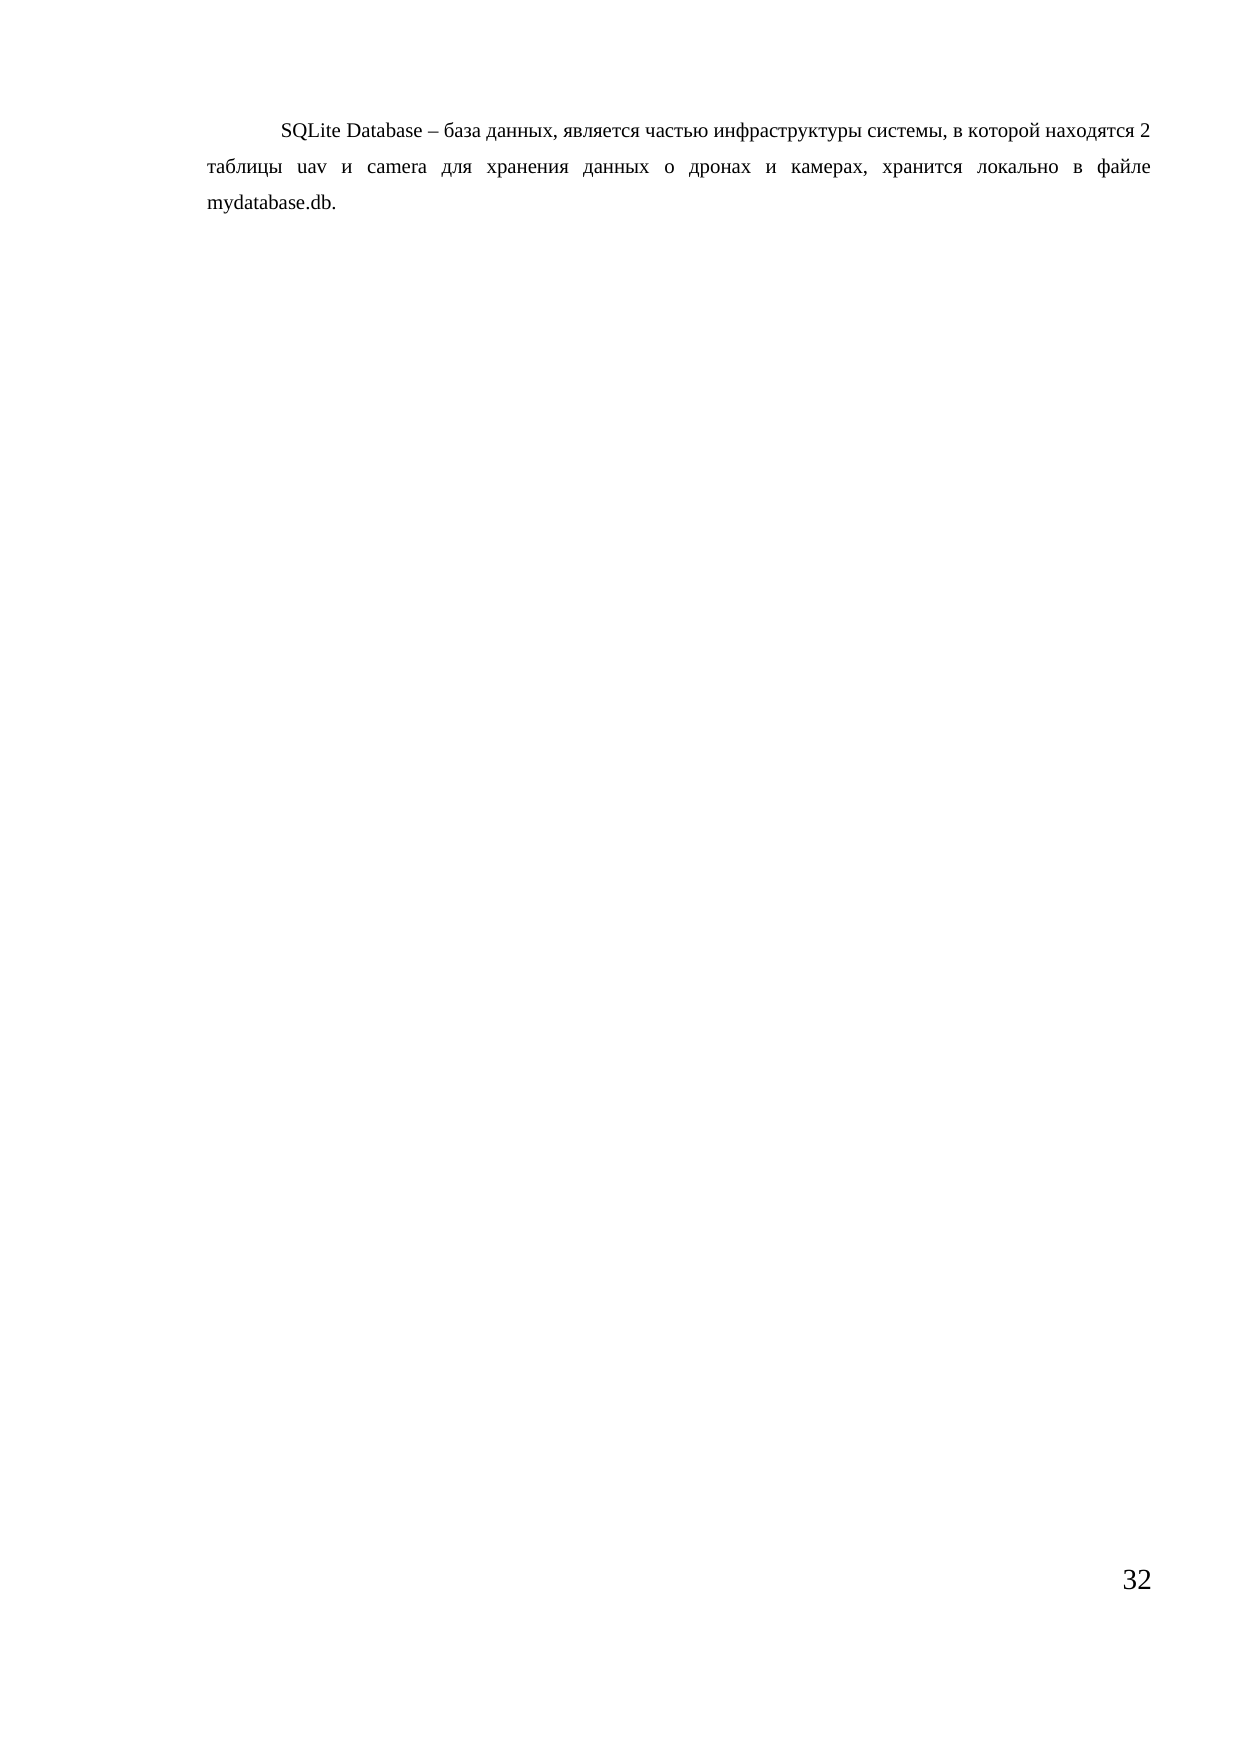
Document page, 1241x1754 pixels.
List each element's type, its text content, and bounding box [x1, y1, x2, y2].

text SQLite Database – база данных, является частью инфраструктуры системы, в которой находятся 2 таблицы uav и camera для хранения данных о дронах и камерах, хранится локально в файле mydatabase.db. [207, 118, 1152, 214]
